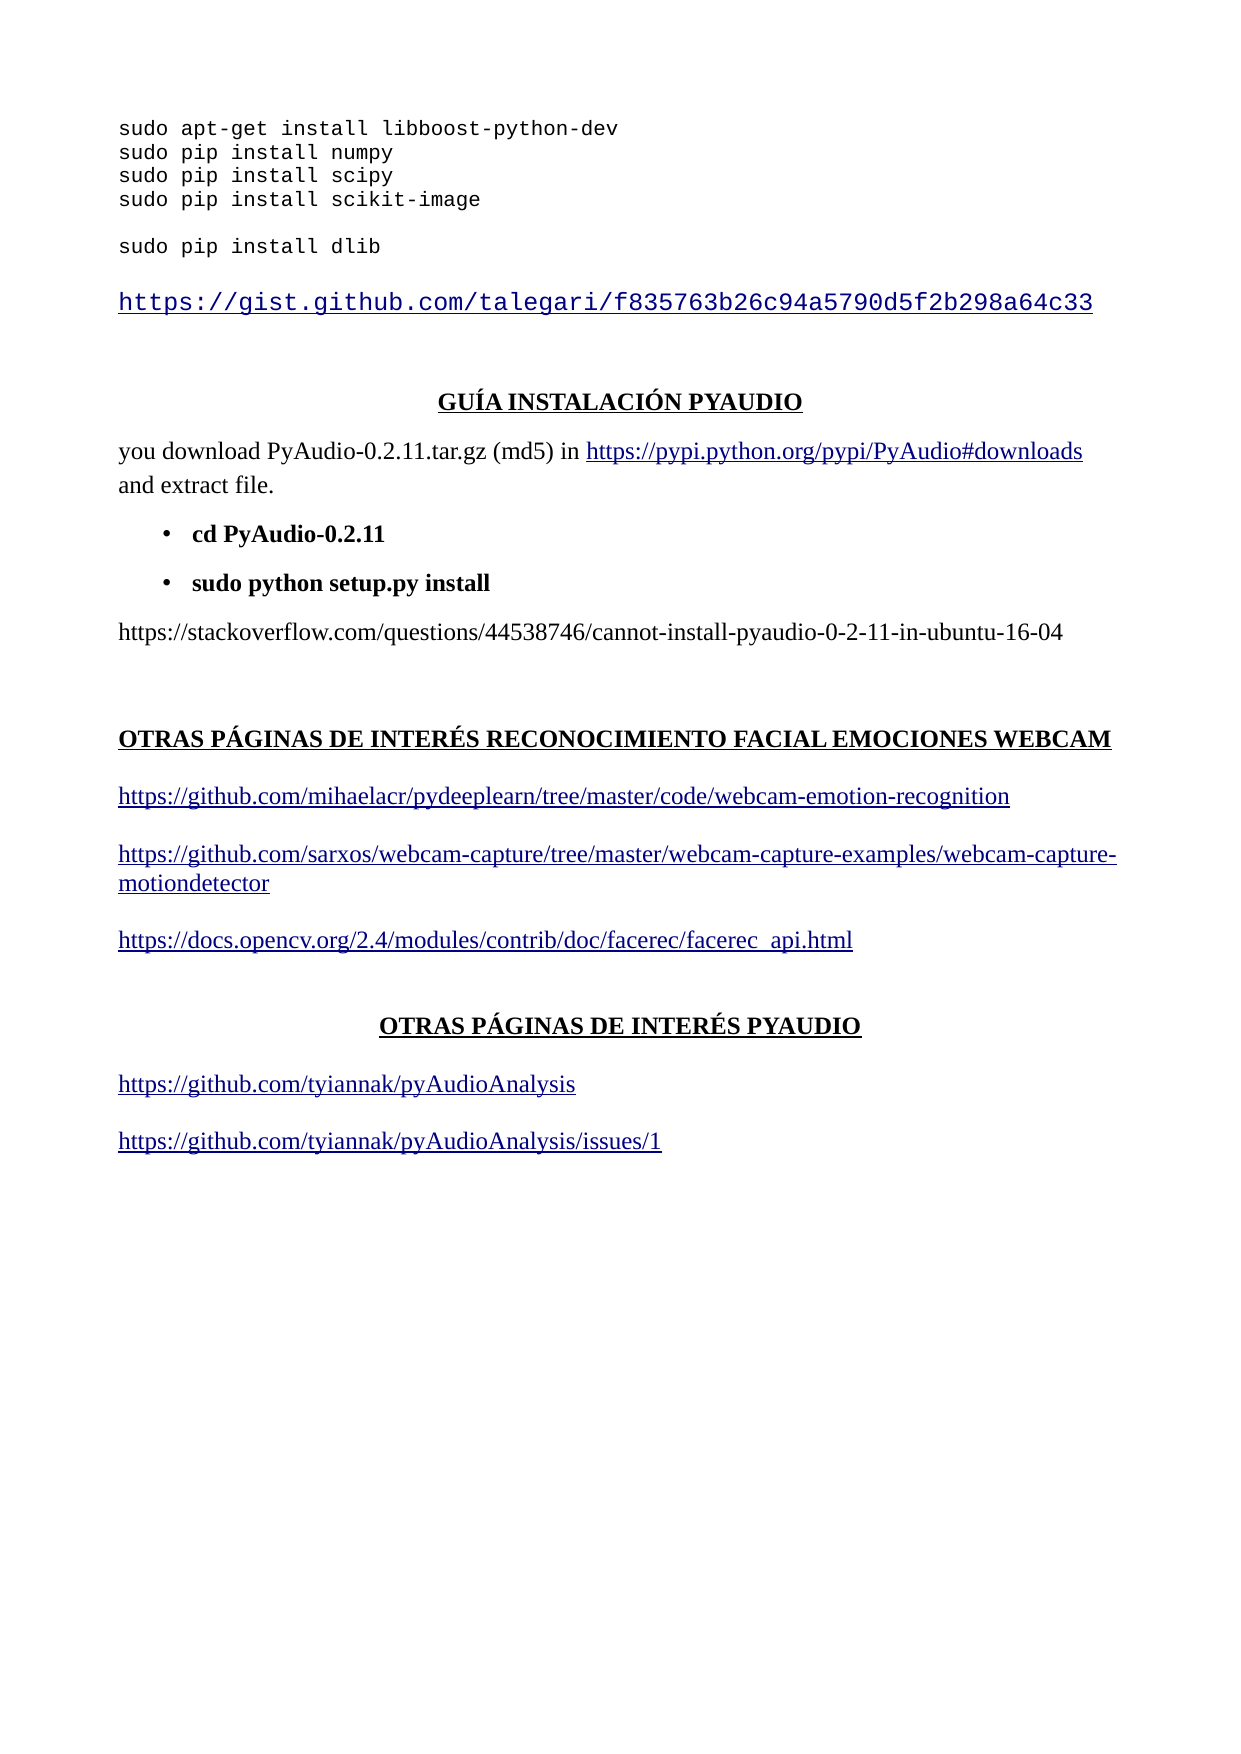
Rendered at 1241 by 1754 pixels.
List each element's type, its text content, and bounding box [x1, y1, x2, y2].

text https://gist.github.com/talegari/f835763b26c94a5790d5f2b298a64c33 [118, 289, 1122, 318]
text OTRAS PÁGINAS DE INTERÉS RECONOCIMIENTO FACIAL EMOCIONES WEBCAM [118, 724, 1122, 753]
text sudo pip install scipy [118, 165, 1122, 189]
text GUÍA INSTALACIÓN PYAUDIO [118, 387, 1122, 415]
text you download PyAudio-0.2.11.tar.gz (md5) in https://pypi.python.org/pypi/PyAudio#downloads and extract file. [118, 436, 1122, 499]
text https://github.com/tyiannak/pyAudioAnalysis [118, 1069, 1122, 1098]
text sudo apt-get install libboost-python-dev [118, 118, 1122, 142]
text https://github.com/sarxos/webcam-capture/tree/master/webcam-capture-examples/webcam-capture-motiondetector [118, 839, 1122, 896]
text https://github.com/tyiannak/pyAudioAnalysis/issues/1 [118, 1126, 1122, 1155]
text https://github.com/mihaelacr/pydeeplearn/tree/master/code/webcam-emotion-recognition [118, 781, 1122, 810]
text https://docs.opencv.org/2.4/modules/contrib/doc/facerec/facerec_api.html [118, 925, 1122, 954]
text https://stackoverflow.com/questions/44538746/cannot-install-pyaudio-0-2-11-in-ubuntu-16-04 [118, 617, 1122, 646]
list sudo python setup.py install [162, 568, 1122, 597]
text sudo pip install scikit-image [118, 189, 1122, 213]
list cd PyAudio-0.2.11 [162, 519, 1122, 548]
text sudo pip install numpy [118, 142, 1122, 165]
text sudo pip install dlib [118, 236, 1122, 260]
text OTRAS PÁGINAS DE INTERÉS PYAUDIO [118, 1011, 1122, 1040]
